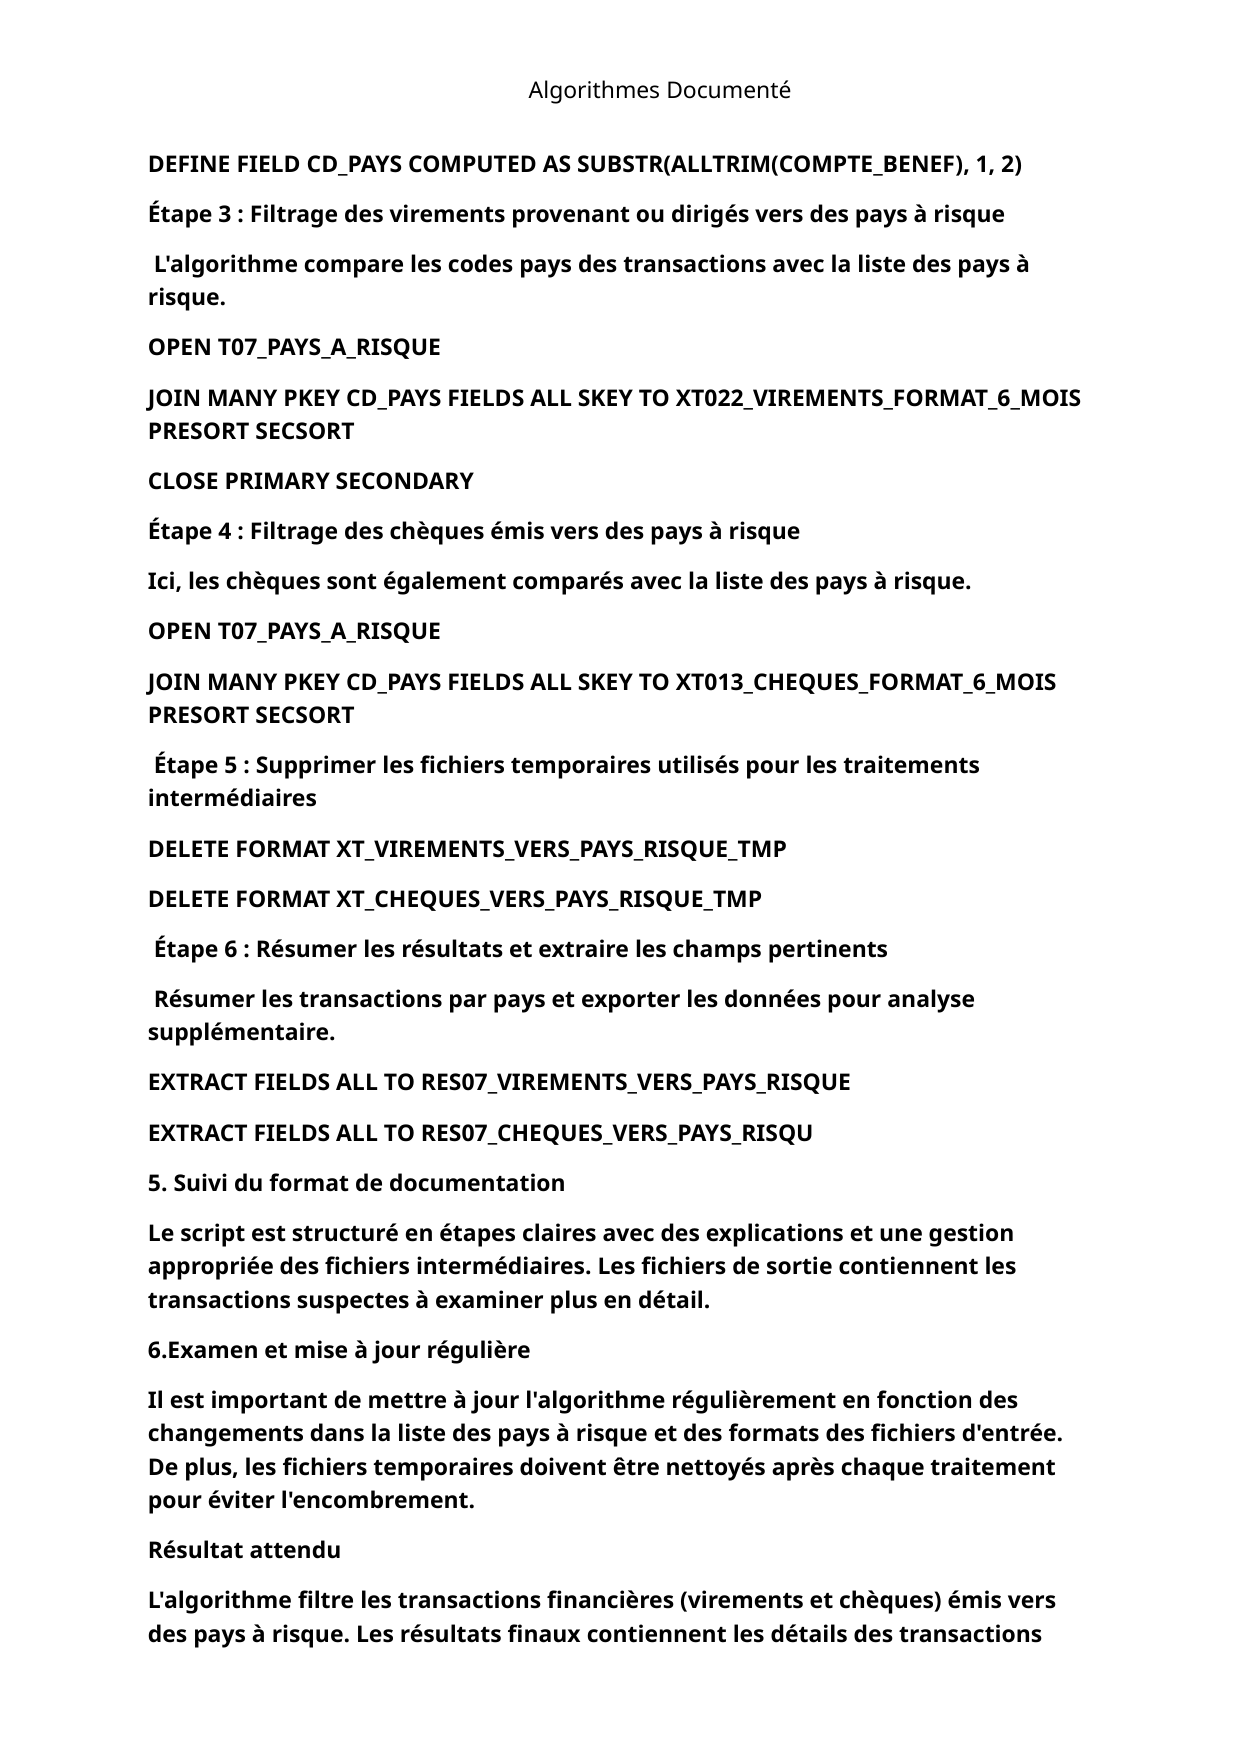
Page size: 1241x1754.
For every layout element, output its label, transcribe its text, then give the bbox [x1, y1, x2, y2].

text EXTRACT FIELDS ALL TO RES07_CHEQUES_VERS_PAYS_RISQU [148, 1116, 1093, 1148]
text DELETE FORMAT XT_VIREMENTS_VERS_PAYS_RISQUE_TMP [148, 832, 1093, 864]
text Il est important de mettre à jour l'algorithme régulièrement en fonction des changements dans la liste des pays à risque et des formats des fichiers d'entrée. De plus, les fichiers temporaires doivent être nettoyés après chaque traitement pour éviter l'encombrement. [148, 1384, 1093, 1515]
text JOIN MANY PKEY CD_PAYS FIELDS ALL SKEY TO XT013_CHEQUES_FORMAT_6_MOIS PRESORT SECSORT [148, 665, 1093, 730]
text L'algorithme filtre les transactions financières (virements et chèques) émis vers des pays à risque. Les résultats finaux contiennent les détails des transactions [148, 1584, 1093, 1649]
text 5. Suivi du format de documentation [148, 1167, 1093, 1198]
text Étape 6 : Résumer les résultats et extraire les champs pertinents [148, 933, 1093, 964]
text JOIN MANY PKEY CD_PAYS FIELDS ALL SKEY TO XT022_VIREMENTS_FORMAT_6_MOIS PRESORT SECSORT [148, 381, 1093, 446]
text Résultat attendu [148, 1534, 1093, 1565]
text 6.Examen et mise à jour régulière [148, 1334, 1093, 1365]
text OPEN T07_PAYS_A_RISQUE [148, 331, 1093, 363]
text Étape 3 : Filtrage des virements provenant ou dirigés vers des pays à risque [148, 198, 1093, 229]
text Étape 4 : Filtrage des chèques émis vers des pays à risque [148, 515, 1093, 546]
text L'algorithme compare les codes pays des transactions avec la liste des pays à risque. [148, 248, 1093, 312]
text OPEN T07_PAYS_A_RISQUE [148, 615, 1093, 647]
text Le script est structuré en étapes claires avec des explications et une gestion appropriée des fichiers intermédiaires. Les fichiers de sortie contiennent les transactions suspectes à examiner plus en détail. [148, 1217, 1093, 1315]
text Étape 5 : Supprimer les fichiers temporaires utilisés pour les traitements intermédiaires [148, 749, 1093, 814]
text Ici, les chèques sont également comparés avec la liste des pays à risque. [148, 565, 1093, 596]
text Résumer les transactions par pays et exporter les données pour analyse supplémentaire. [148, 983, 1093, 1047]
text CLOSE PRIMARY SECONDARY [148, 465, 1093, 496]
text DEFINE FIELD CD_PAYS COMPUTED AS SUBSTR(ALLTRIM(COMPTE_BENEF), 1, 2) [148, 148, 1093, 179]
text EXTRACT FIELDS ALL TO RES07_VIREMENTS_VERS_PAYS_RISQUE [148, 1066, 1093, 1098]
text DELETE FORMAT XT_CHEQUES_VERS_PAYS_RISQUE_TMP [148, 883, 1093, 914]
